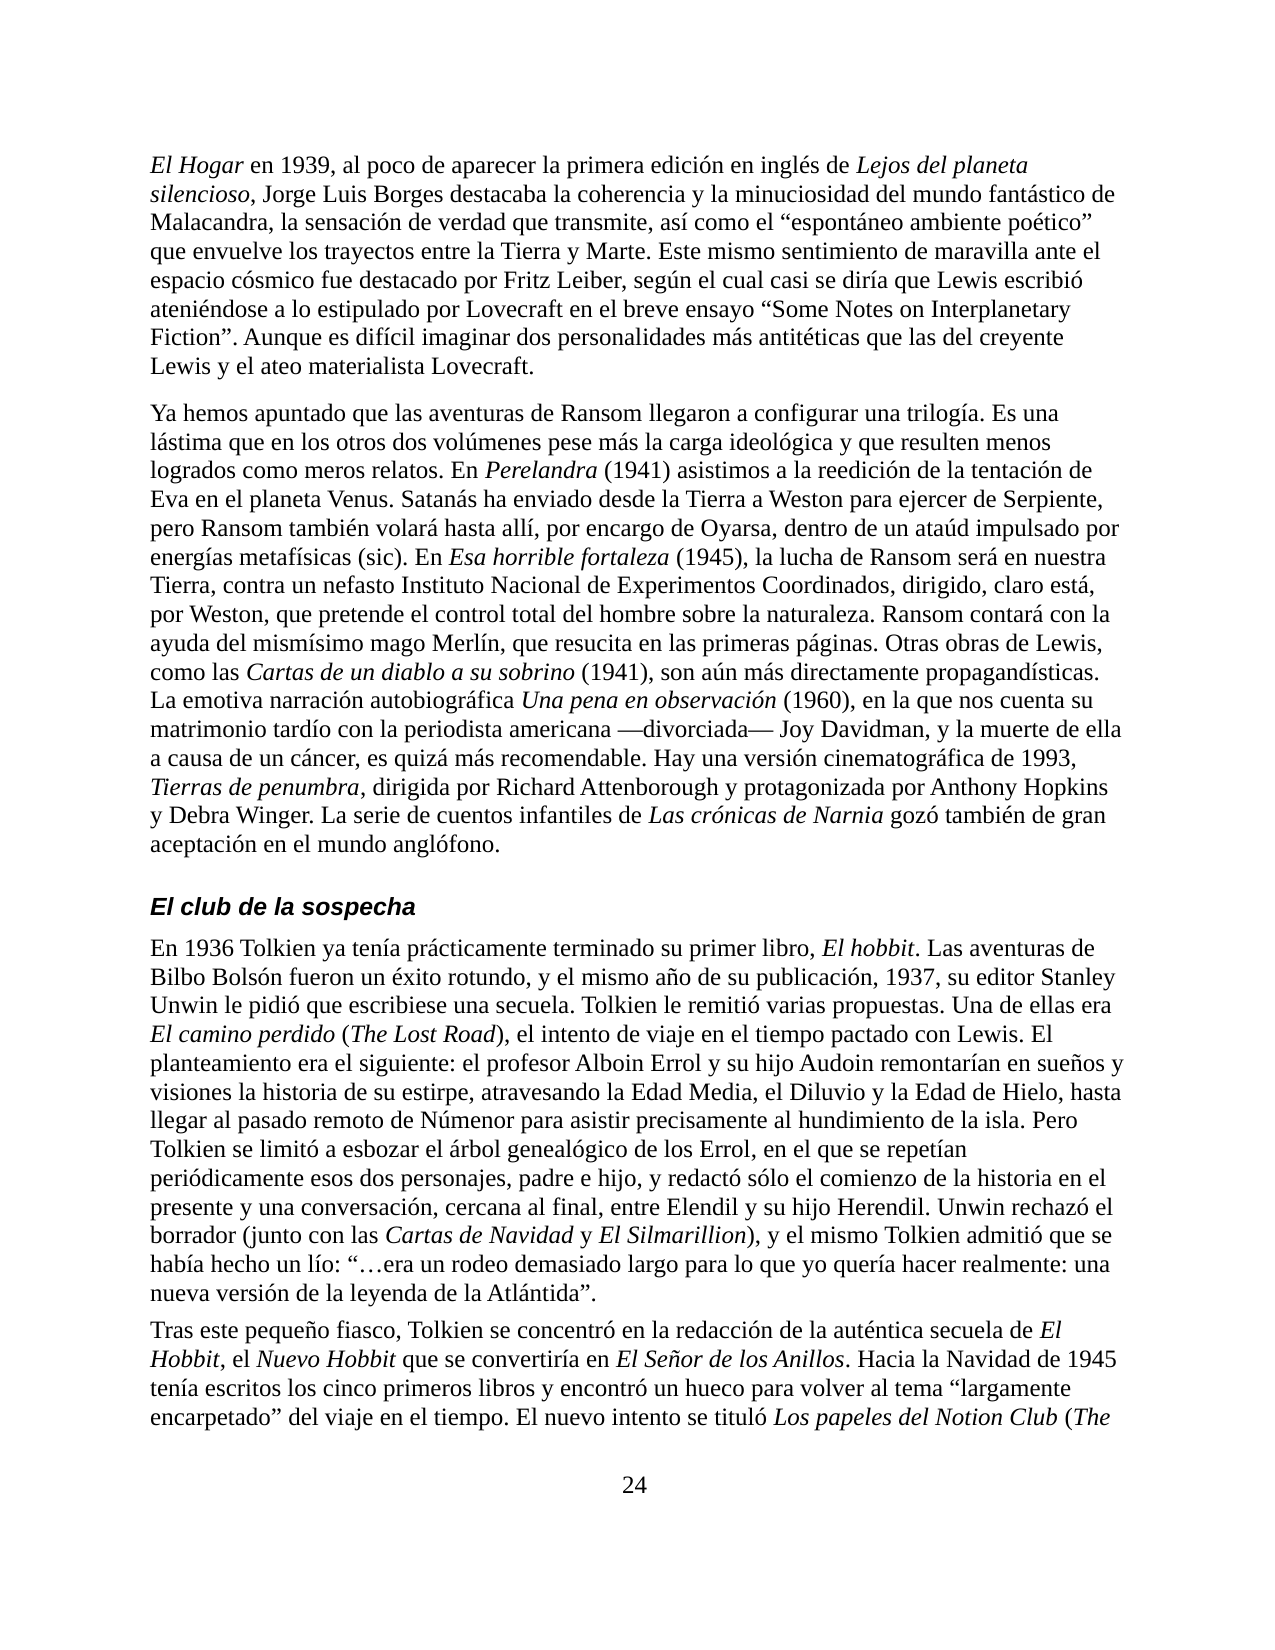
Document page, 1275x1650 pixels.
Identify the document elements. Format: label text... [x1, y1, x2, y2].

subtitle El club de la sospecha [150, 892, 1125, 920]
text Tras este pequeño fiasco, Tolkien se concentró en la redacción de la auténtica secuela de El Hobbit, el Nuevo Hobbit que se convertiría en El Señor de los Anillos. Hacia la Navidad de 1945 tenía escritos los cinco primeros libros y encontró un hueco para volver al tema “largamente encarpetado” del viaje en el tiempo. El nuevo intento se tituló Los papeles del Notion Club (The [150, 1316, 1125, 1431]
text El Hogar en 1939, al poco de aparecer la primera edición en inglés de Lejos del planeta silencioso, Jorge Luis Borges destacaba la coherencia y la minuciosidad del mundo fantástico de Malacandra, la sensación de verdad que transmite, así como el “espontáneo ambiente poético” que envuelve los trayectos entre la Tierra y Marte. Este mismo sentimiento de maravilla ante el espacio cósmico fue destacado por Fritz Leiber, según el cual casi se diría que Lewis escribió ateniéndose a lo estipulado por Lovecraft en el breve ensayo “Some Notes on Interplanetary Fiction”. Aunque es difícil imaginar dos personalidades más antitéticas que las del creyente Lewis y el ateo materialista Lovecraft. [150, 150, 1125, 380]
text Ya hemos apuntado que las aventuras de Ransom llegaron a configurar una trilogía. Es una lástima que en los otros dos volúmenes pese más la carga ideológica y que resulten menos logrados como meros relatos. En Perelandra (1941) asistimos a la reedición de la tentación de Eva en el planeta Venus. Satanás ha enviado desde la Tierra a Weston para ejercer de Serpiente, pero Ransom también volará hasta allí, por encargo de Oyarsa, dentro de un ataúd impulsado por energías metafísicas (sic). En Esa horrible fortaleza (1945), la lucha de Ransom será en nuestra Tierra, contra un nefasto Instituto Nacional de Experimentos Coordinados, dirigido, claro está, por Weston, que pretende el control total del hombre sobre la naturaleza. Ransom contará con la ayuda del mismísimo mago Merlín, que resucita en las primeras páginas. Otras obras de Lewis, como las Cartas de un diablo a su sobrino (1941), son aún más directamente propagandísticas. La emotiva narración autobiográfica Una pena en observación (1960), en la que nos cuenta su matrimonio tardío con la periodista americana —divorciada— Joy Davidman, y la muerte de ella a causa de un cáncer, es quizá más recomendable. Hay una versión cinematográfica de 1993, Tierras de penumbra, dirigida por Richard Attenborough y protagonizada por Anthony Hopkins y Debra Winger. La serie de cuentos infantiles de Las crónicas de Narnia gozó también de gran aceptación en el mundo anglófono. [150, 398, 1125, 858]
text En 1936 Tolkien ya tenía prácticamente terminado su primer libro, El hobbit. Las aventuras de Bilbo Bolsón fueron un éxito rotundo, y el mismo año de su publicación, 1937, su editor Stanley Unwin le pidió que escribiese una secuela. Tolkien le remitió varias propuestas. Una de ellas era El camino perdido (The Lost Road), el intento de viaje en el tiempo pactado con Lewis. El planteamiento era el siguiente: el profesor Alboin Errol y su hijo Audoin remontarían en sueños y visiones la historia de su estirpe, atravesando la Edad Media, el Diluvio y la Edad de Hielo, hasta llegar al pasado remoto de Númenor para asistir precisamente al hundimiento de la isla. Pero Tolkien se limitó a esbozar el árbol genealógico de los Errol, en el que se repetían periódicamente esos dos personajes, padre e hijo, y redactó sólo el comienzo de la historia en el presente y una conversación, cercana al final, entre Elendil y su hijo Herendil. Unwin rechazó el borrador (junto con las Cartas de Navidad y El Silmarillion), y el mismo Tolkien admitió que se había hecho un lío: “…era un rodeo demasiado largo para lo que yo quería hacer realmente: una nueva versión de la leyenda de la Atlántida”. [150, 933, 1125, 1307]
